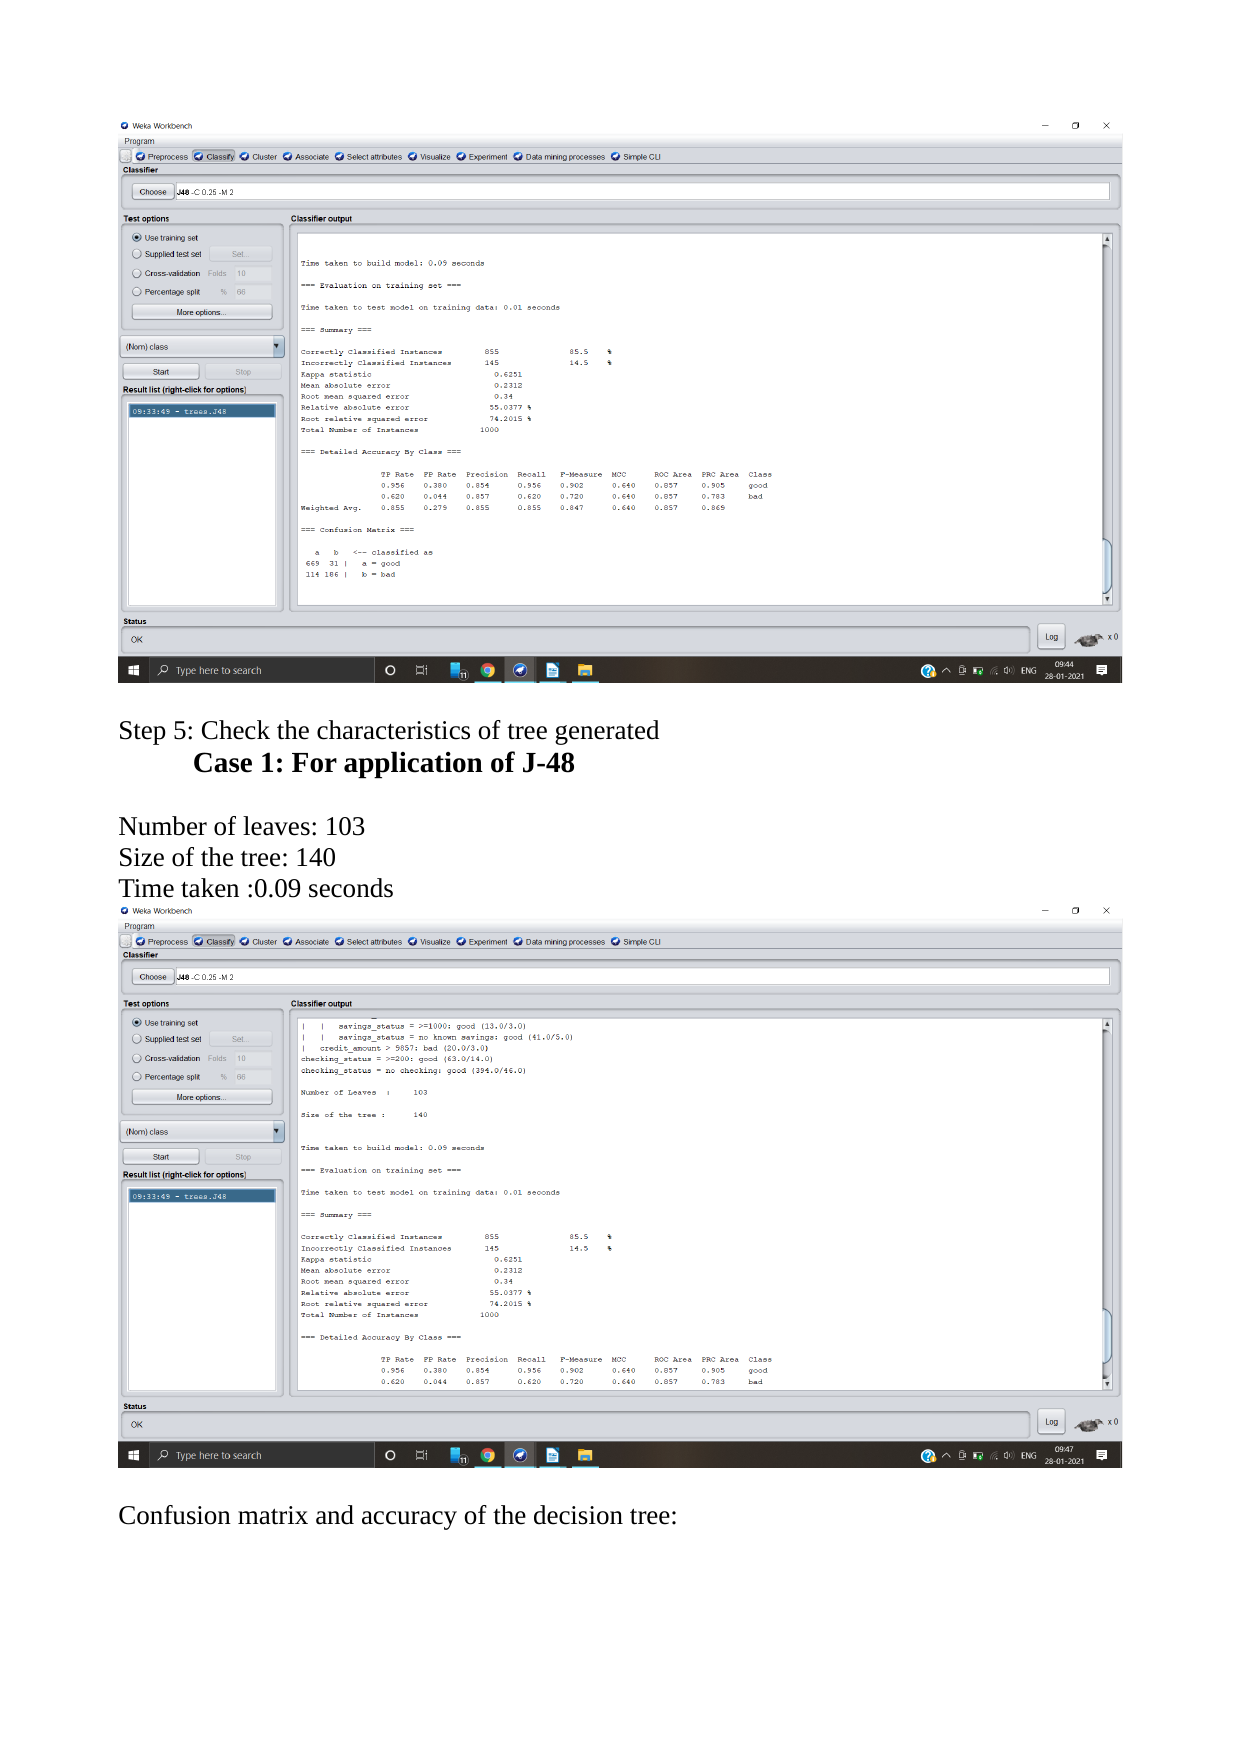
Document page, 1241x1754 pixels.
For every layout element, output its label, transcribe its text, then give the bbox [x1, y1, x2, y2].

text Step 5: Check the characteristics of tree generated [118, 714, 1122, 745]
text Time taken :0.09 seconds [118, 872, 1122, 903]
text Number of leaves: 103 [118, 810, 1122, 841]
text Size of the tree: 140 [118, 841, 1122, 872]
text Case 1: For application of J-48 [118, 745, 1122, 779]
text Confusion matrix and accuracy of the decision tree: [118, 1499, 1122, 1530]
picture [118, 118, 1123, 683]
picture [118, 903, 1123, 1468]
